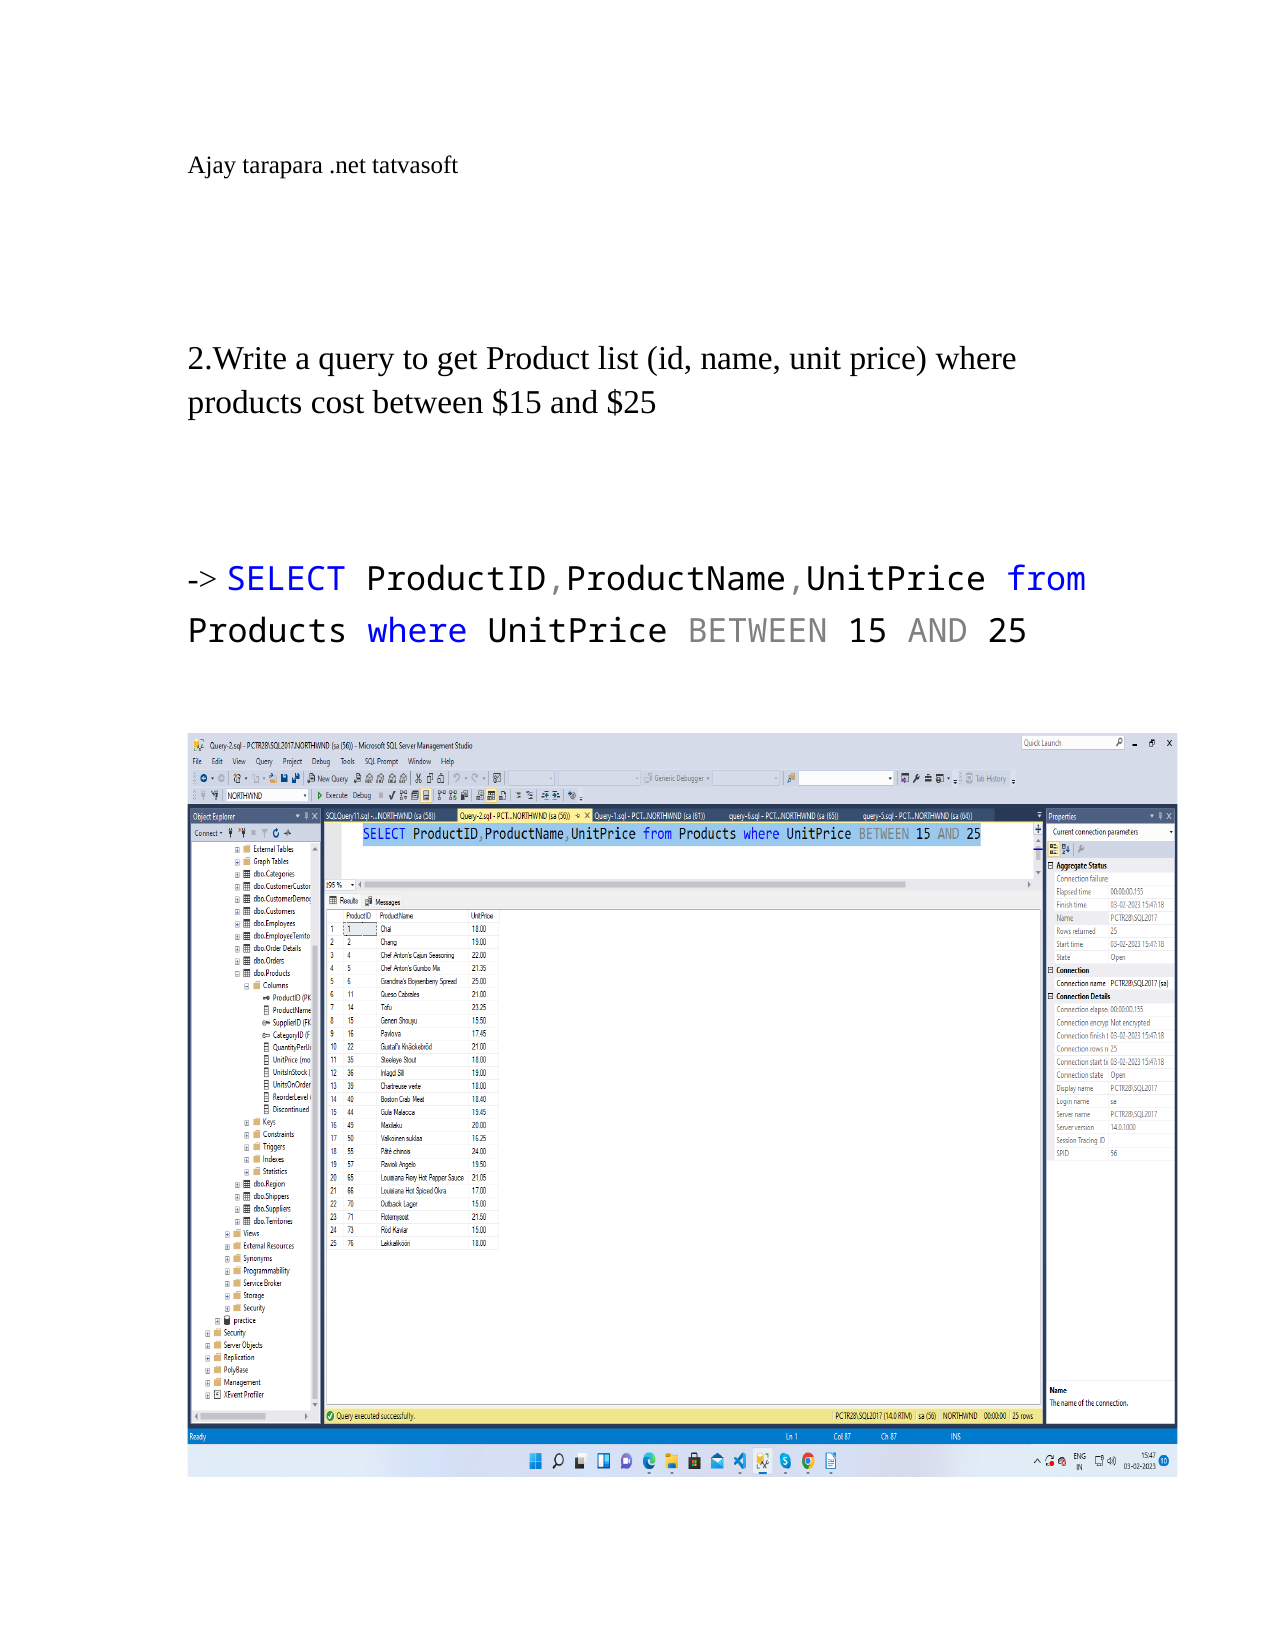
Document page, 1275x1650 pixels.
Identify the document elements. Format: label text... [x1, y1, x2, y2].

picture [187, 733, 1178, 1477]
text -> SELECT ProductID,ProductName,UnitPrice from Products where UnitPrice BETWEEN 15 AND 25 [187, 555, 1087, 652]
text 2.Write a query to get Product list (id, name, unit price) where products cost between $15 and $25 [187, 338, 1087, 420]
